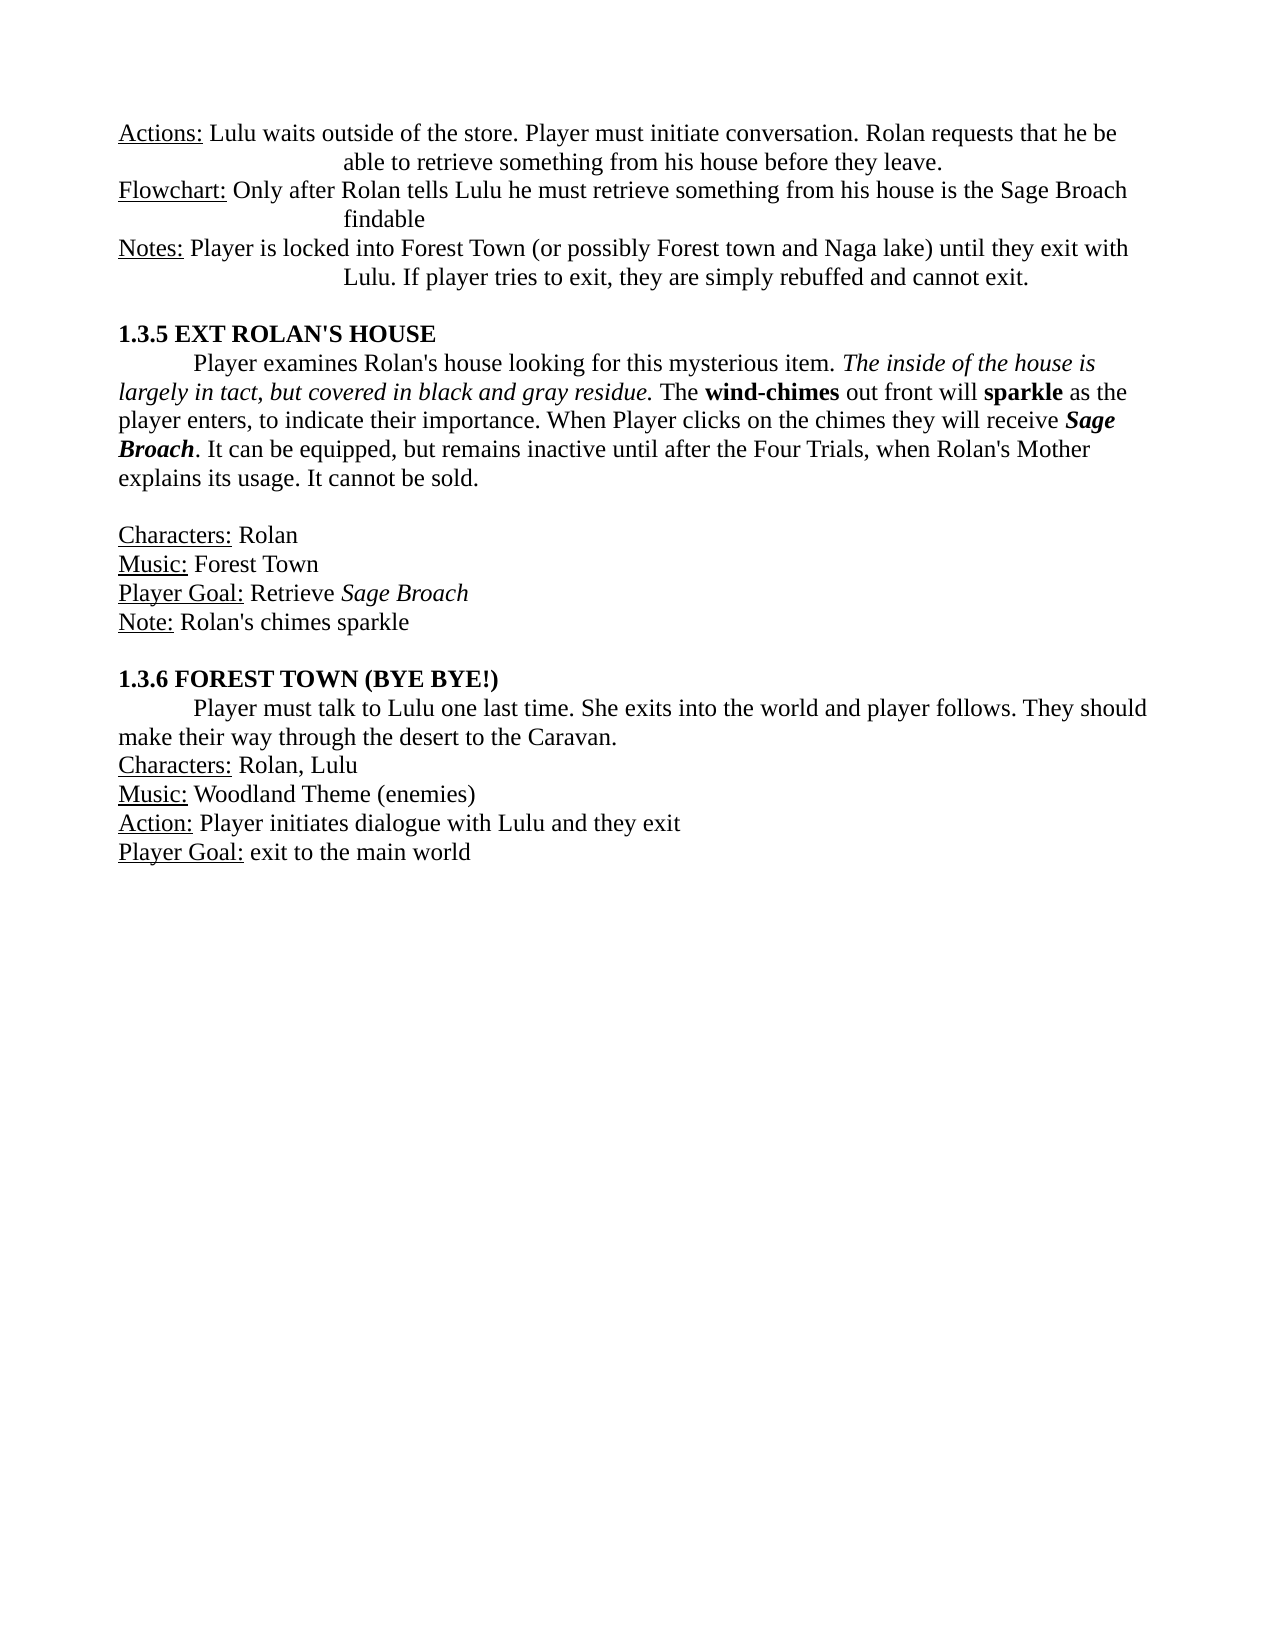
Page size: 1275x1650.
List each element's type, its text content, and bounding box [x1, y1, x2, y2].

text 1.3.6 FOREST TOWN (BYE BYE!) [118, 664, 1157, 693]
text Flowchart: Only after Rolan tells Lulu he must retrieve something from his house is the Sage Broach findable [118, 176, 1157, 233]
text Player Goal: exit to the main world [118, 837, 1157, 866]
text Player examines Rolan's house looking for this mysterious item. The inside of the house is largely in tact, but covered in black and gray residue. The wind-chimes out front will sparkle as the player enters, to indicate their importance. When Player clicks on the chimes they will receive Sage Broach. It can be equipped, but remains inactive until after the Four Trials, when Rolan's Mother explains its usage. It cannot be sold. [118, 348, 1157, 492]
text 1.3.5 EXT ROLAN'S HOUSE [118, 319, 1157, 348]
text Actions: Lulu waits outside of the store. Player must initiate conversation. Rolan requests that he be able to retrieve something from his house before they leave. [118, 118, 1157, 176]
text Notes: Player is locked into Forest Town (or possibly Forest town and Naga lake) until they exit with Lulu. If player tries to exit, they are simply rebuffed and cannot exit. [118, 233, 1157, 291]
text Note: Rolan's chimes sparkle [118, 607, 1157, 636]
text Action: Player initiates dialogue with Lulu and they exit [118, 808, 1157, 837]
text Player must talk to Lulu one last time. She exits into the world and player follows. They should make their way through the desert to the Caravan. [118, 693, 1157, 751]
text Music: Woodland Theme (enemies) [118, 779, 1157, 808]
text Music: Forest Town [118, 549, 1157, 578]
text Characters: Rolan [118, 521, 1157, 549]
text Characters: Rolan, Lulu [118, 751, 1157, 779]
text Player Goal: Retrieve Sage Broach [118, 578, 1157, 607]
